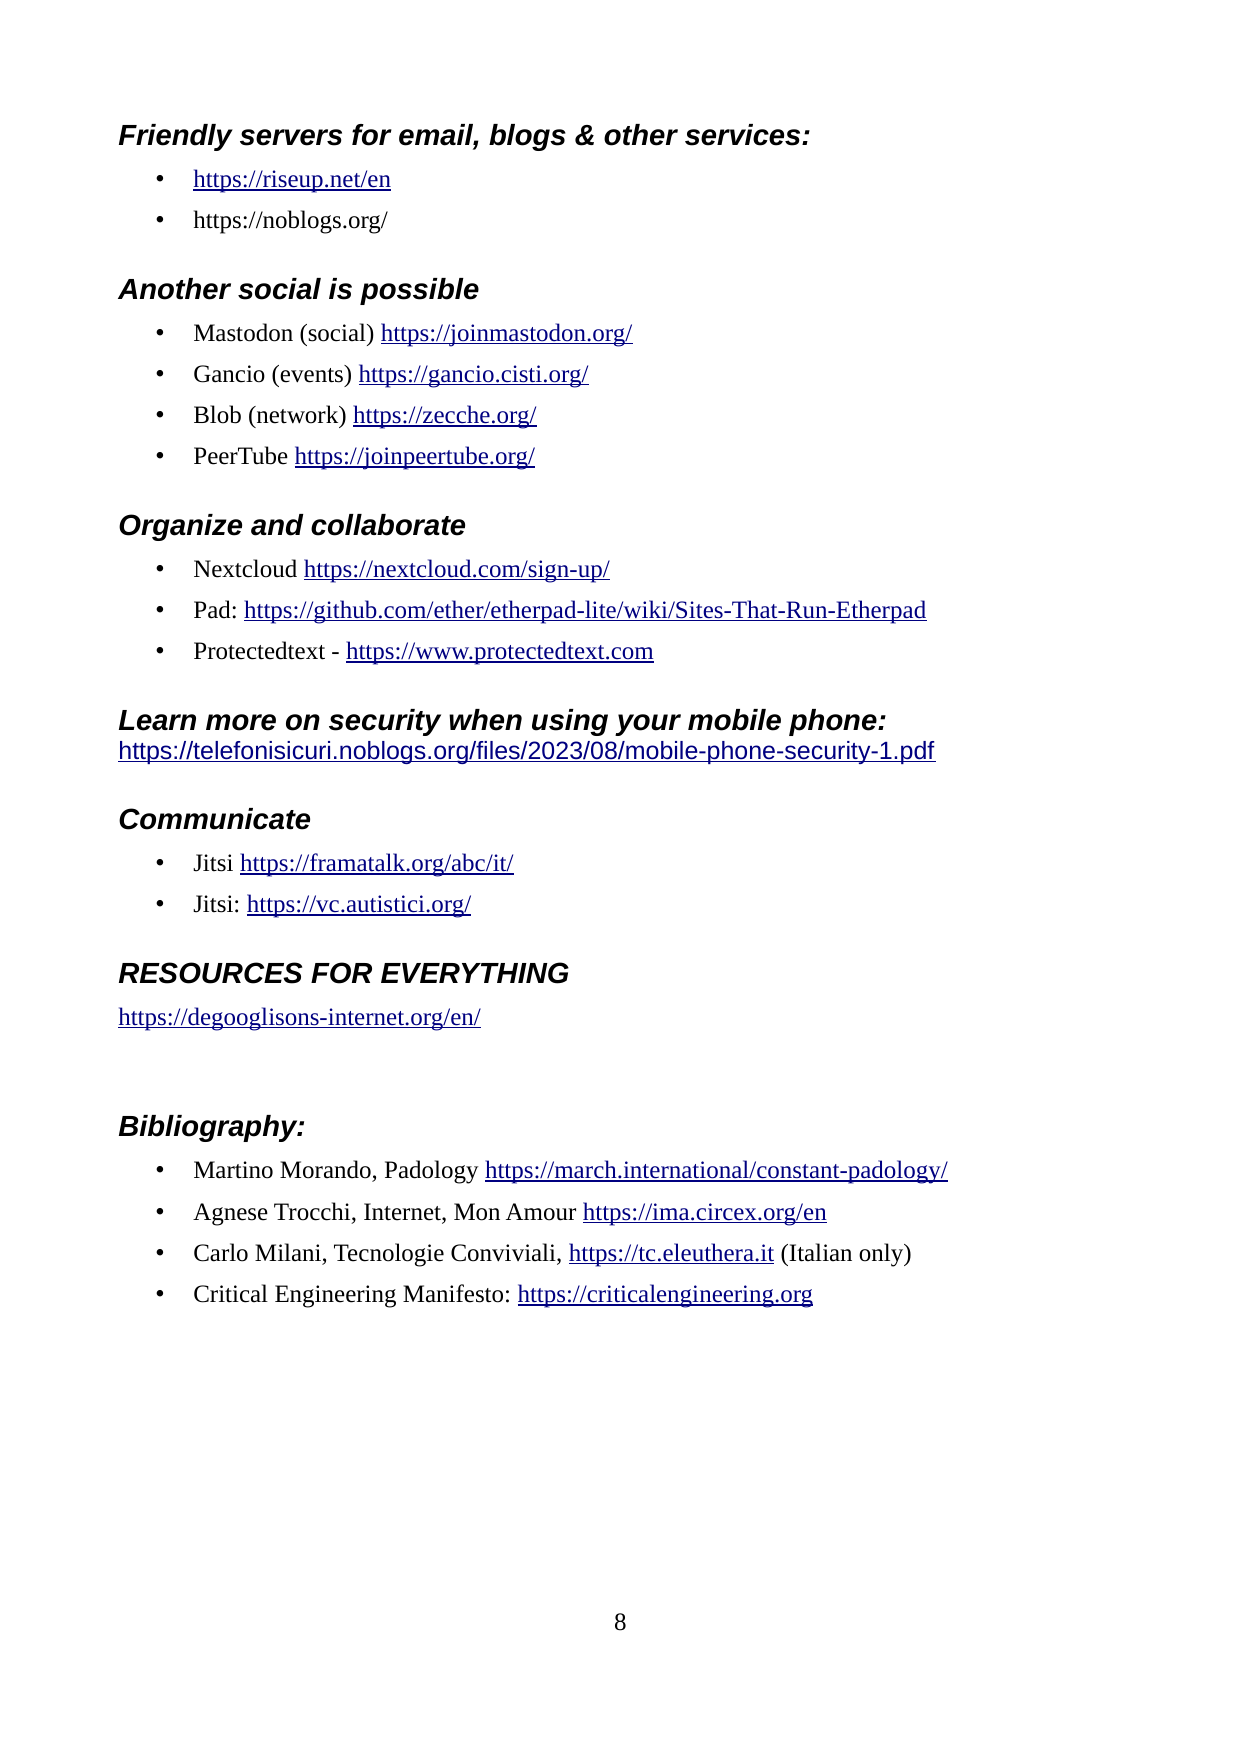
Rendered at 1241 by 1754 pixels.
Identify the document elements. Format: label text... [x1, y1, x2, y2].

list https://riseup.net/en [156, 164, 1122, 193]
list Nextcloud https://nextcloud.com/sign-up/ [156, 554, 1122, 582]
subtitle Learn more on security when using your mobile phone: https://telefonisicuri.noblogs.org/files/2023/08/mobile-phone-security-1.pdf [118, 702, 1122, 765]
list Carlo Milani, Tecnologie Conviviali, https://tc.eleuthera.it (Italian only) [156, 1238, 1122, 1267]
list https://noblogs.org/ [156, 205, 1122, 234]
subtitle Another social is possible [118, 272, 1122, 305]
list Jitsi https://framatalk.org/abc/it/ [156, 848, 1122, 877]
text https://degooglisons-internet.org/en/ [118, 1002, 1122, 1031]
list Agnese Trocchi, Internet, Mon Amour https://ima.circex.org/en [156, 1197, 1122, 1225]
list Blob (network) https://zecche.org/ [156, 400, 1122, 429]
subtitle Bibliography: [118, 1109, 1122, 1143]
list PeerTube https://joinpeertube.org/ [156, 441, 1122, 470]
subtitle Friendly servers for email, blogs & other services: [118, 118, 1122, 152]
subtitle Organize and collaborate [118, 508, 1122, 541]
list Mastodon (social) https://joinmastodon.org/ [156, 318, 1122, 346]
list Martino Morando, Padology https://march.international/constant-padology/ [156, 1155, 1122, 1184]
list Protectedtext - https://www.protectedtext.com [156, 636, 1122, 665]
list Jitsi: https://vc.autistici.org/ [156, 889, 1122, 918]
list Critical Engineering Manifesto: https://criticalengineering.org [156, 1279, 1122, 1308]
subtitle Communicate [118, 802, 1122, 836]
list Gancio (events) https://gancio.cisti.org/ [156, 359, 1122, 388]
list Pad: https://github.com/ether/etherpad-lite/wiki/Sites-That-Run-Etherpad [156, 595, 1122, 624]
subtitle RESOURCES FOR EVERYTHING [118, 956, 1122, 989]
